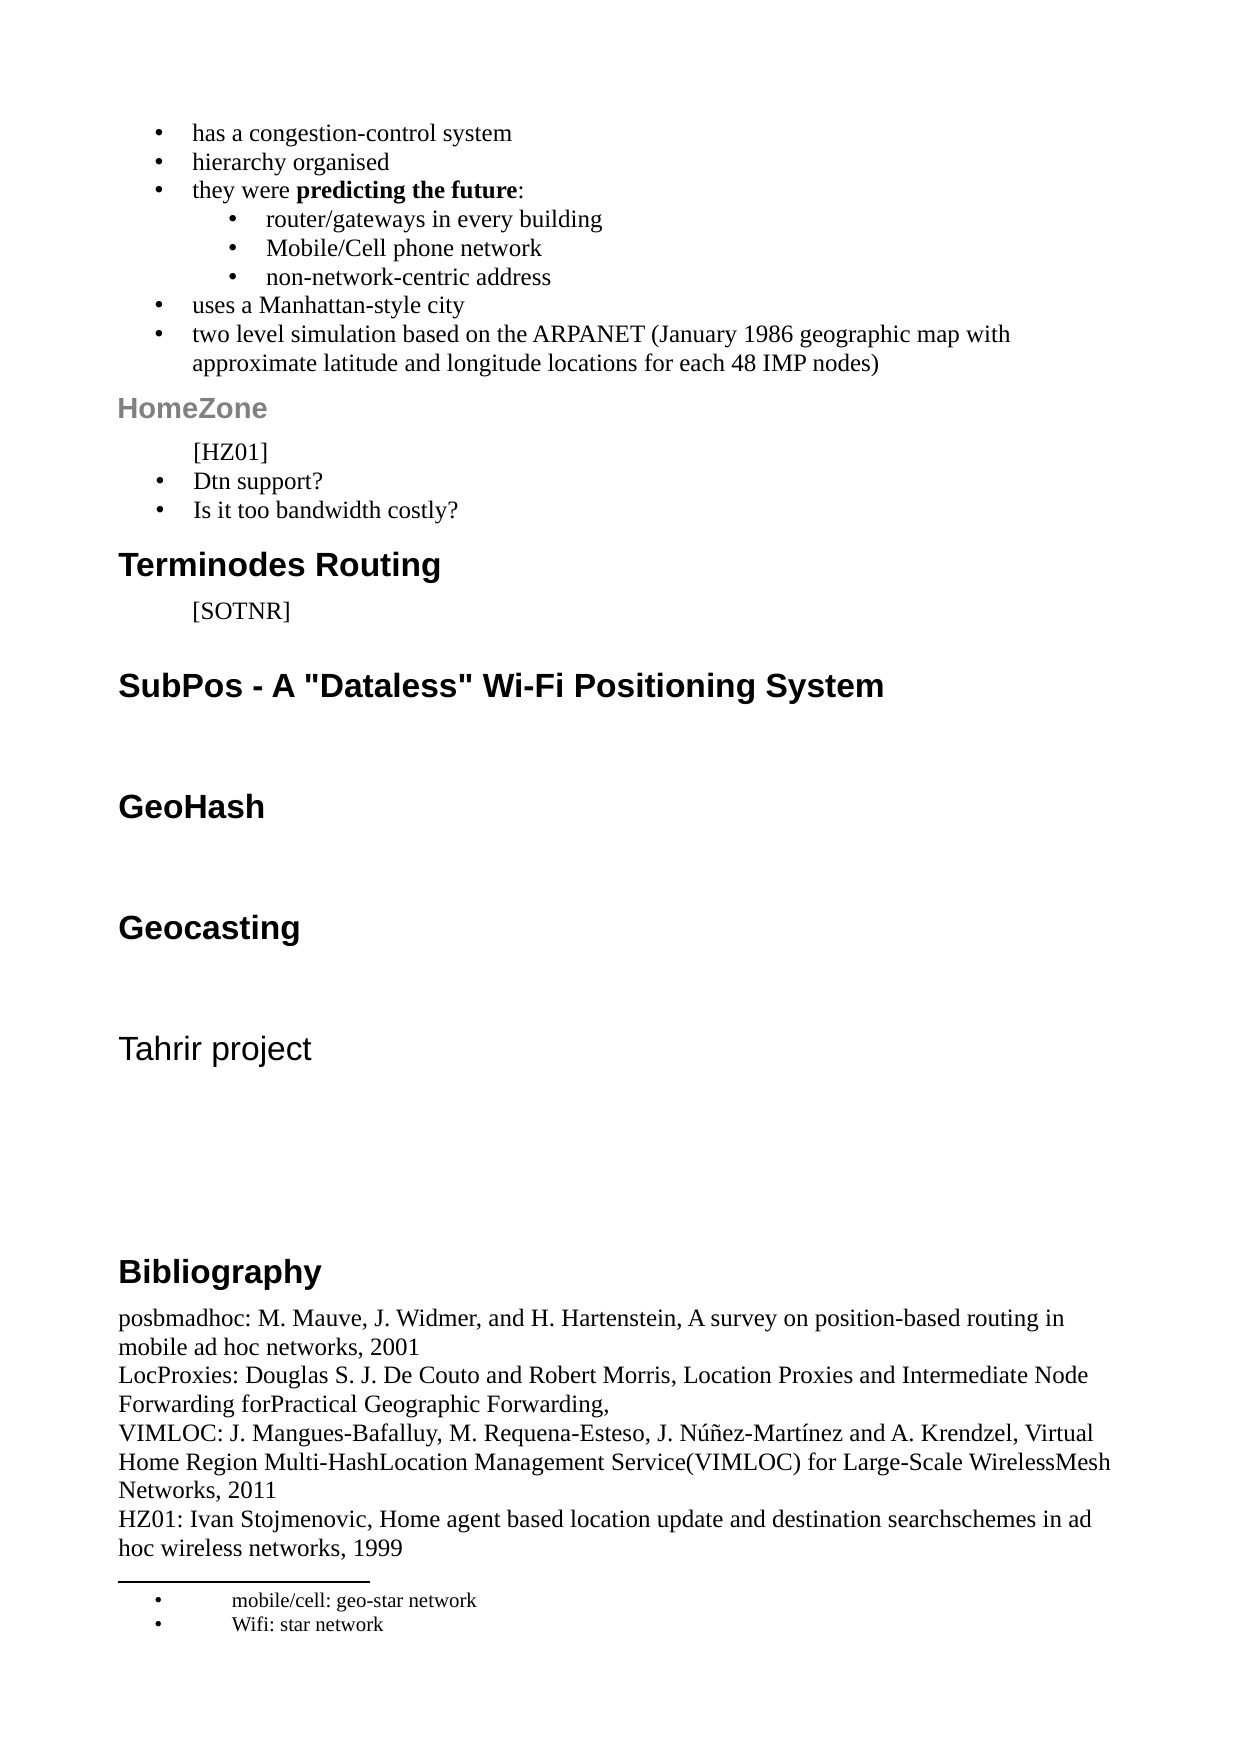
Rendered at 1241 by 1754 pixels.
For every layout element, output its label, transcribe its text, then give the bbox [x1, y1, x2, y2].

list Wifi: star network [154, 1612, 1122, 1636]
text posbmadhoc: M. Mauve, J. Widmer, and H. Hartenstein, A survey on position-based routing in mobile ad hoc networks, 2001 [118, 1303, 1122, 1361]
subtitle SubPos - A "Dataless" Wi-Fi Positioning System [118, 666, 1122, 704]
subtitle Bibliography [118, 1252, 1122, 1291]
subtitle Terminodes Routing [118, 544, 1122, 583]
list Mobile/Cell phone network [228, 233, 1122, 262]
subtitle HomeZone [117, 391, 1122, 425]
list they were predicting the future: [154, 176, 1122, 204]
text [SOTNR] [192, 596, 1122, 624]
list uses a Manhattan-style city [154, 291, 1122, 319]
list has a congestion-control system [154, 118, 1122, 147]
list Is it too bandwidth costly? [156, 495, 1122, 524]
subtitle Geocasting [118, 908, 1122, 946]
list [HZ01] [156, 437, 1122, 466]
list mobile/cell: geo-star network [154, 1588, 1122, 1612]
subtitle Tahrir project [118, 1029, 1122, 1067]
text VIMLOC: J. Mangues-Bafalluy, M. Requena-Esteso, J. Núñez-Martínez and A. Krendzel, Virtual Home Region Multi-HashLocation Management Service(VIMLOC) for Large-Scale WirelessMesh Networks, 2011 [118, 1418, 1122, 1504]
list two level simulation based on the ARPANET (January 1986 geographic map with approximate latitude and longitude locations for each 48 IMP nodes) [154, 319, 1122, 377]
subtitle GeoHash [118, 787, 1122, 825]
text HZ01: Ivan Stojmenovic, Home agent based location update and destination searchschemes in ad hoc wireless networks, 1999 [118, 1504, 1122, 1562]
list Dtn support? [156, 466, 1122, 495]
text LocProxies: Douglas S. J. De Couto and Robert Morris, Location Proxies and Intermediate Node Forwarding forPractical Geographic Forwarding, [118, 1361, 1122, 1418]
list router/gateways in every building [228, 204, 1122, 233]
list hierarchy organised [154, 147, 1122, 176]
list non-network-centric address [228, 262, 1122, 291]
